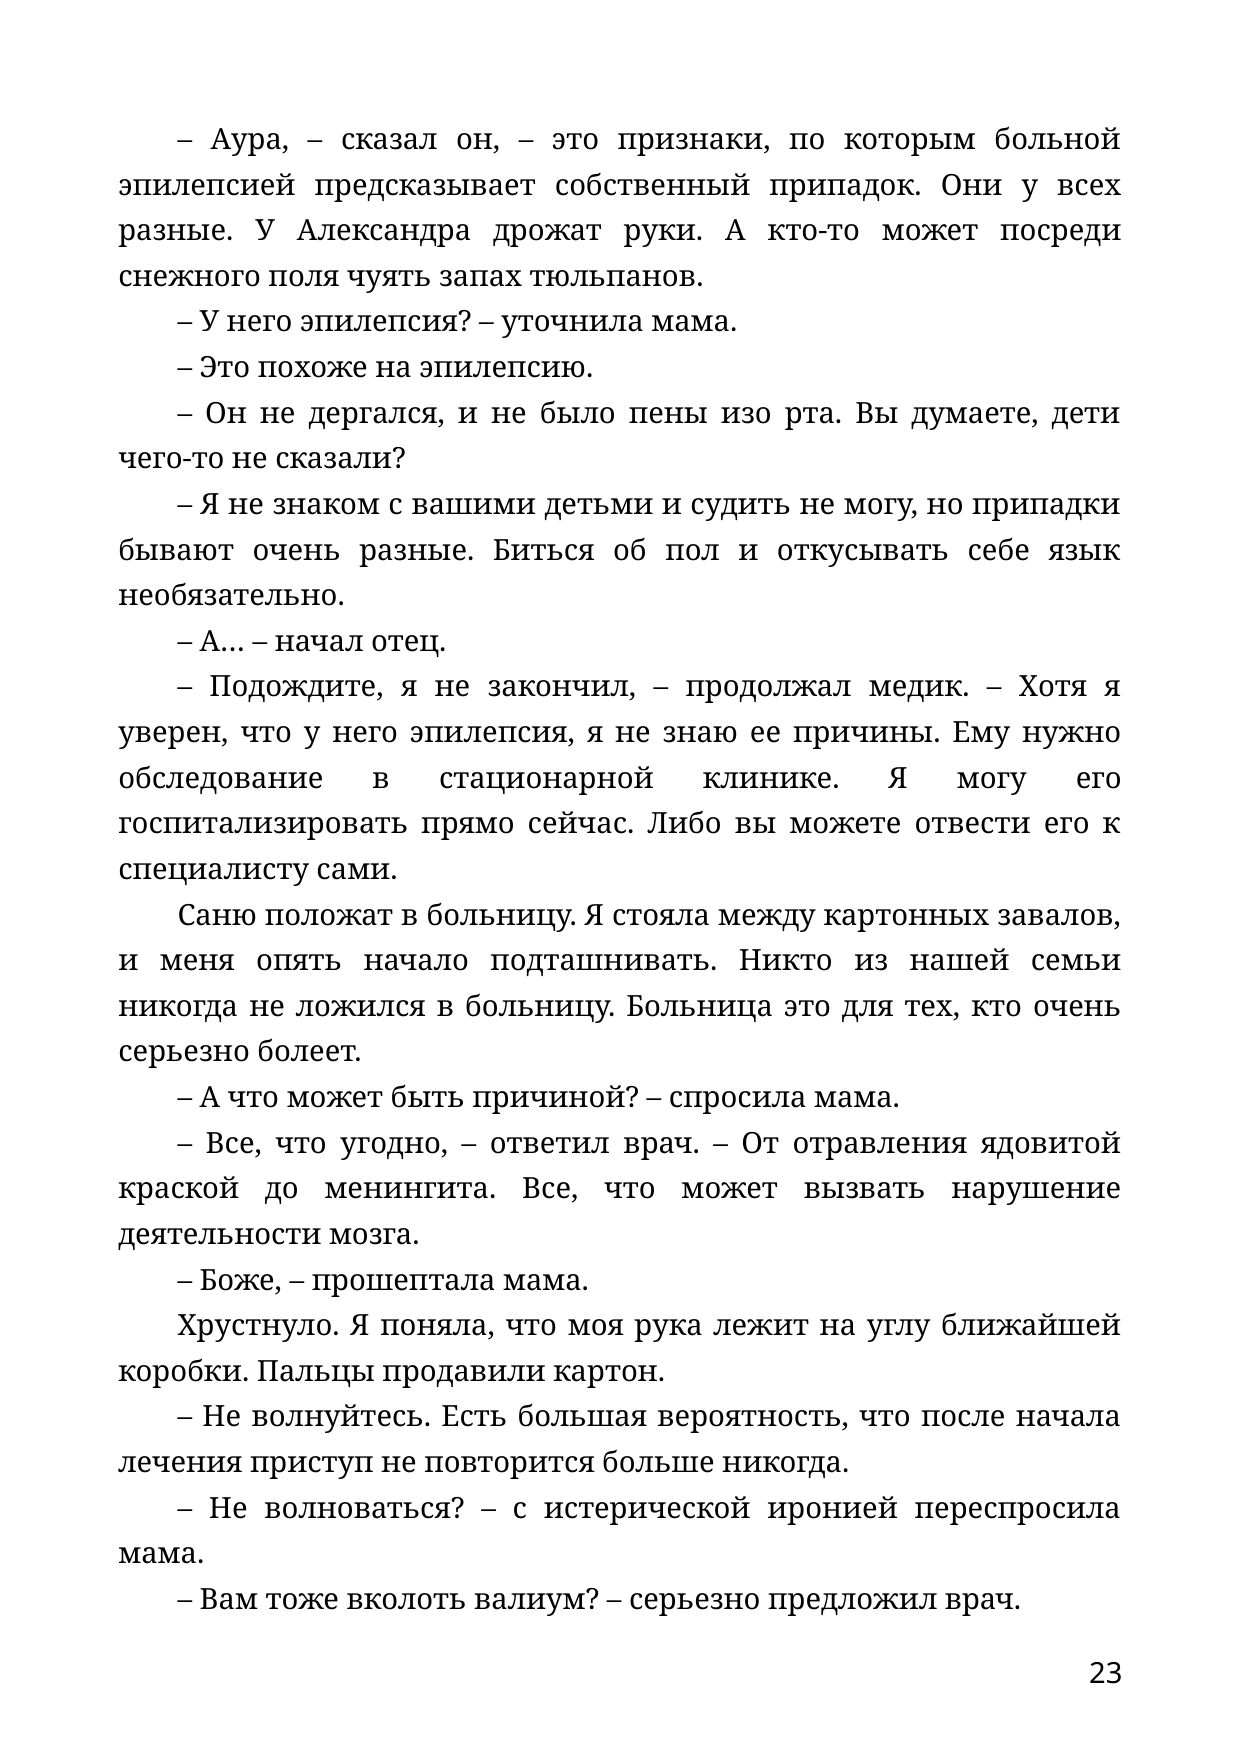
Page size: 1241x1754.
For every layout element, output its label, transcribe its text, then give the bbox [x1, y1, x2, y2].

text – Он не дергался, и не было пены изо рта. Вы думаете, дети чего-то не сказали? [118, 392, 1122, 477]
text – Это похоже на эпилепсию. [118, 346, 1122, 386]
text – А что может быть причиной? – спросила мама. [118, 1076, 1122, 1116]
text – Не волноваться? – с истерической иронией переспросила мама. [118, 1487, 1122, 1572]
text Хрустнуло. Я поняла, что моя рука лежит на углу ближайшей коробки. Пальцы продавили картон. [118, 1304, 1122, 1390]
text – Боже, – прошептала мама. [118, 1259, 1122, 1298]
text – Аура, – сказал он, – это признаки, по которым больной эпилепсией предсказывает собственный припадок. Они у всех разные. У Александра дрожат руки. А кто-то может посреди снежного поля чуять запах тюльпанов. [118, 118, 1122, 295]
text – Все, что угодно, – ответил врач. – От отравления ядовитой краской до менингита. Все, что может вызвать нарушение деятельности мозга. [118, 1122, 1122, 1253]
text – Подождите, я не закончил, – продолжал медик. – Хотя я уверен, что у него эпилепсия, я не знаю ее причины. Ему нужно обследование в стационарной клинике. Я могу его госпитализировать прямо сейчас. Либо вы можете отвести его к специалисту сами. [118, 666, 1122, 888]
text – Вам тоже вколоть валиум? – серьезно предложил врач. [118, 1578, 1122, 1618]
text Саню положат в больницу. Я стояла между картонных завалов, и меня опять начало подташнивать. Никто из нашей семьи никогда не ложился в больницу. Больница это для тех, кто очень серьезно болеет. [118, 894, 1122, 1070]
text – Не волнуйтесь. Есть большая вероятность, что после начала лечения приступ не повторится больше никогда. [118, 1396, 1122, 1481]
text – Я не знаком с вашими детьми и судить не могу, но припадки бывают очень разные. Биться об пол и откусывать себе язык необязательно. [118, 483, 1122, 614]
text – У него эпилепсия? – уточнила мама. [118, 301, 1122, 340]
text – А… – начал отец. [118, 620, 1122, 660]
